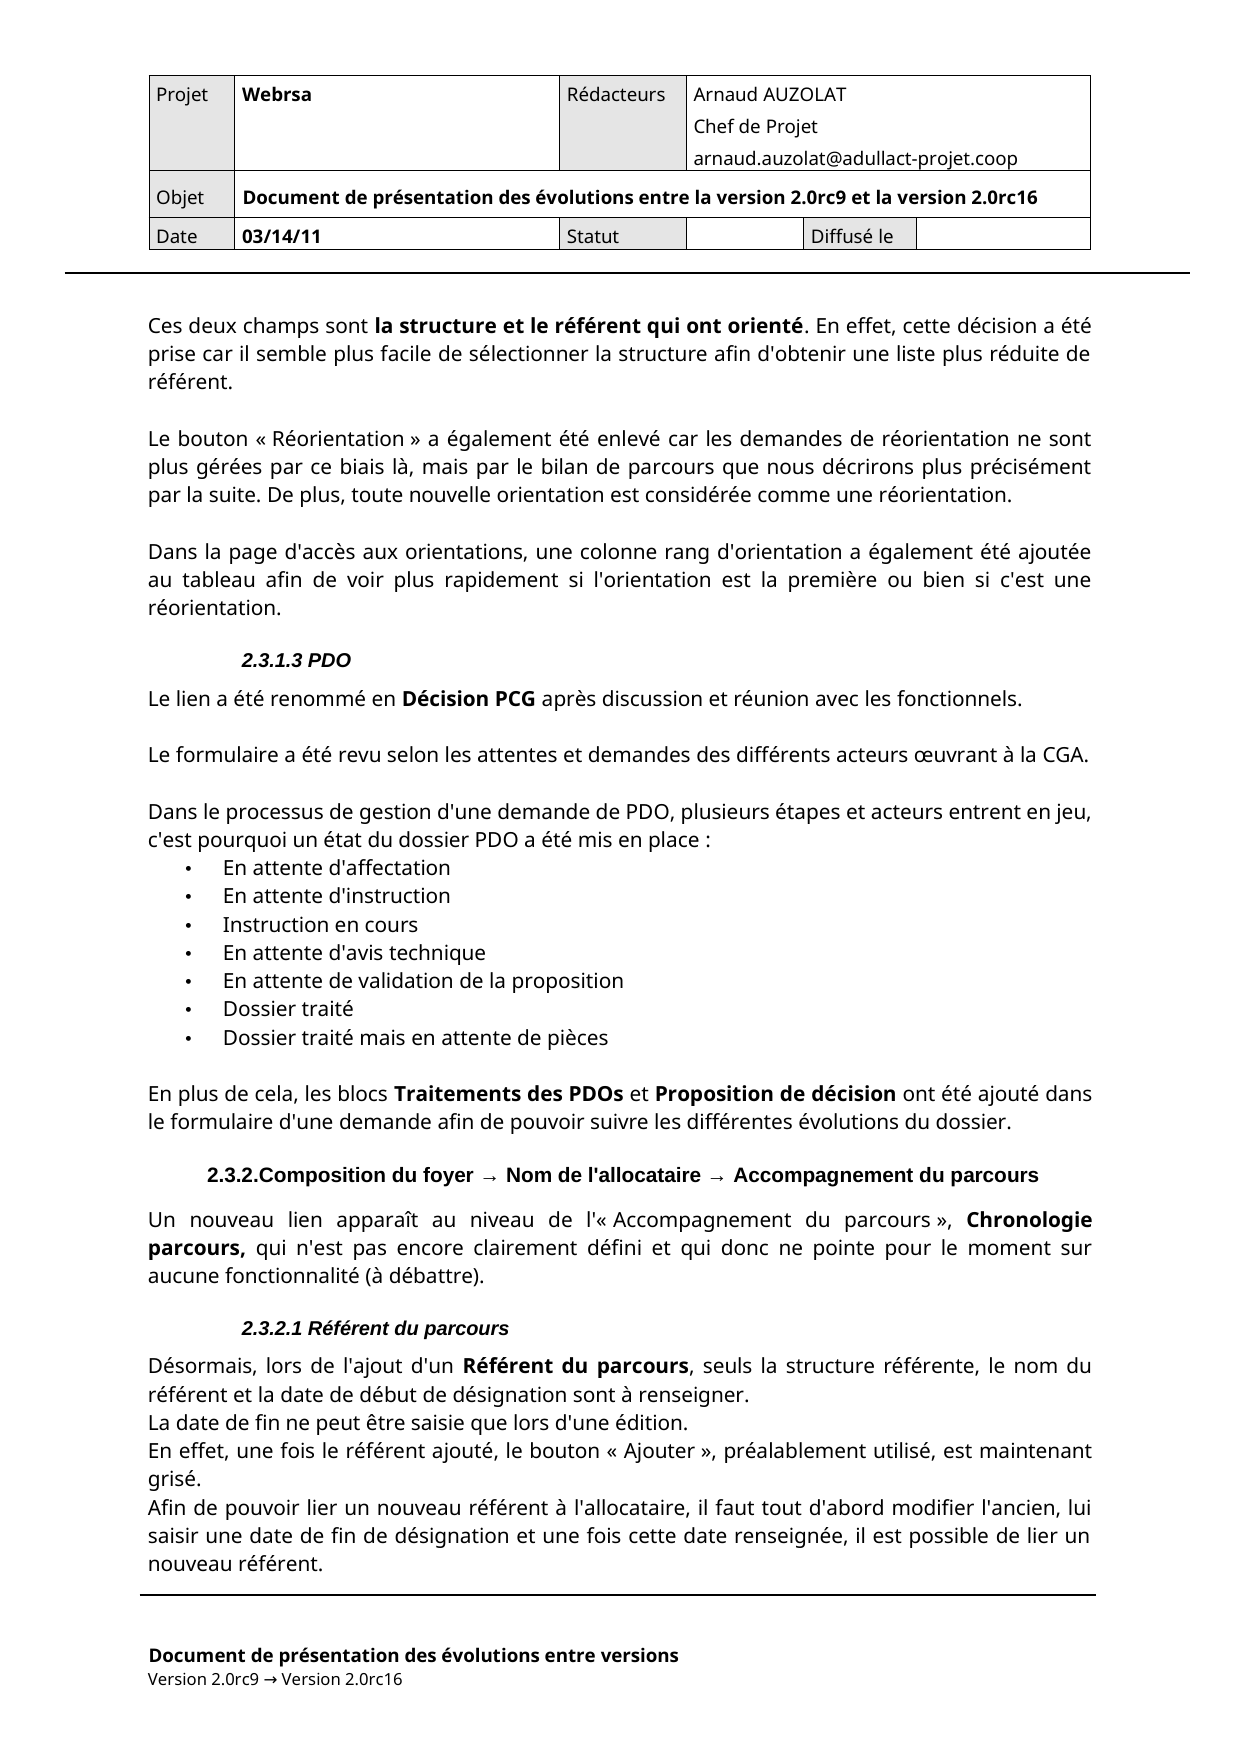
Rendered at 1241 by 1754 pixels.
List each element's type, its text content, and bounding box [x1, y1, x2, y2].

subtitle Référent du parcours [236, 1318, 1092, 1340]
list En attente d'avis technique [185, 938, 1092, 966]
text Afin de pouvoir lier un nouveau référent à l'allocataire, il faut tout d'abord modifier l'ancien, lui saisir une date de fin de désignation et une fois cette date renseignée, il est possible de lier un nouveau référent. [148, 1493, 1092, 1577]
text Le lien a été renommé en Décision PCG après discussion et réunion avec les fonctionnels. [148, 684, 1092, 712]
text Le formulaire a été revu selon les attentes et demandes des différents acteurs œuvrant à la CGA. [148, 740, 1092, 768]
text Désormais, lors de l'ajout d'un Référent du parcours, seuls la structure référente, le nom du référent et la date de début de désignation sont à renseigner. [148, 1352, 1092, 1408]
text Le bouton « Réorientation » a également été enlevé car les demandes de réorientation ne sont plus gérées par ce biais là, mais par le bilan de parcours que nous décrirons plus précisément par la suite. De plus, toute nouvelle orientation est considérée comme une réorientation. [148, 424, 1092, 509]
list En attente d'instruction [185, 881, 1092, 910]
list Dossier traité mais en attente de pièces [185, 1023, 1092, 1051]
text En effet, une fois le référent ajouté, le bouton « Ajouter », préalablement utilisé, est maintenant grisé. [148, 1436, 1092, 1493]
text Un nouveau lien apparaît au niveau de l'« Accompagnement du parcours », Chronologie parcours, qui n'est pas encore clairement défini et qui donc ne pointe pour le moment sur aucune fonctionnalité (à débattre). [148, 1205, 1092, 1289]
text La date de fin ne peut être saisie que lors d'une édition. [148, 1408, 1092, 1436]
list Instruction en cours [185, 910, 1092, 938]
text Ces deux champs sont la structure et le référent qui ont orienté. En effet, cette décision a été prise car il semble plus facile de sélectionner la structure afin d'obtenir une liste plus réduite de référent. [148, 311, 1092, 396]
text Dans le processus de gestion d'une demande de PDO, plusieurs étapes et acteurs entrent en jeu, c'est pourquoi un état du dossier PDO a été mis en place : [148, 797, 1092, 853]
list En attente de validation de la proposition [185, 966, 1092, 994]
subtitle Composition du foyer → Nom de l'allocataire → Accompagnement du parcours [207, 1164, 1092, 1187]
text Dans la page d'accès aux orientations, une colonne rang d'orientation a également été ajoutée au tableau afin de voir plus rapidement si l'orientation est la première ou bien si c'est une réorientation. [148, 537, 1092, 622]
subtitle PDO [236, 650, 1092, 672]
text En plus de cela, les blocs Traitements des PDOs et Proposition de décision ont été ajouté dans le formulaire d'une demande afin de pouvoir suivre les différentes évolutions du dossier. [148, 1079, 1092, 1136]
list Dossier traité [185, 994, 1092, 1023]
list En attente d'affectation [185, 853, 1092, 881]
